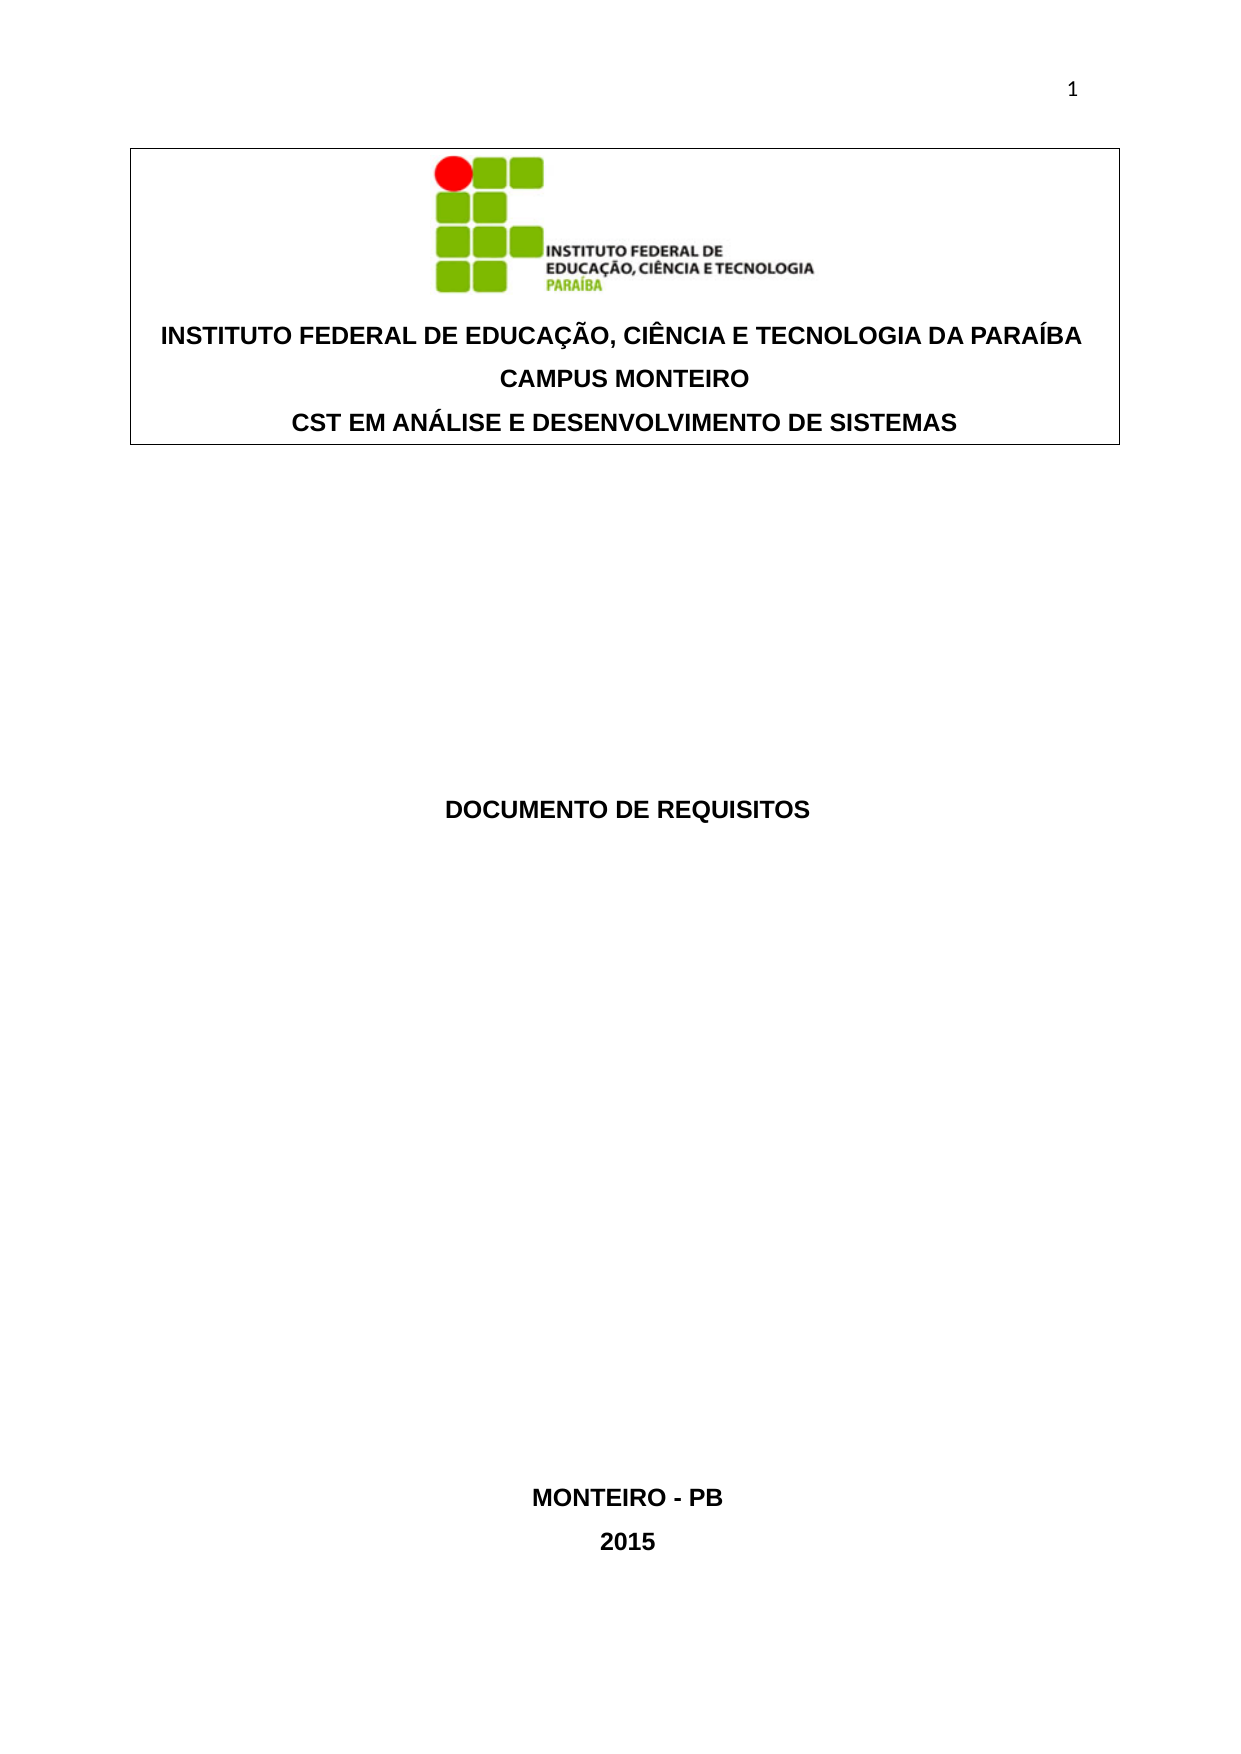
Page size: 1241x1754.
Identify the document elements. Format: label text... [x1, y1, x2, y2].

text CAMPUS MONTEIRO [145, 364, 1104, 393]
text MONTEIRO - PB [177, 1483, 1078, 1512]
text INSTITUTO FEDERAL DE EDUCAÇÃO, CIÊNCIA E TECNOLOGIA DA PARAÍBA [145, 321, 1104, 350]
text CST EM ANÁLISE E DESENVOLVIMENTO DE SISTEMAS [145, 407, 1104, 436]
picture [430, 155, 820, 295]
text 2015 [177, 1527, 1078, 1555]
